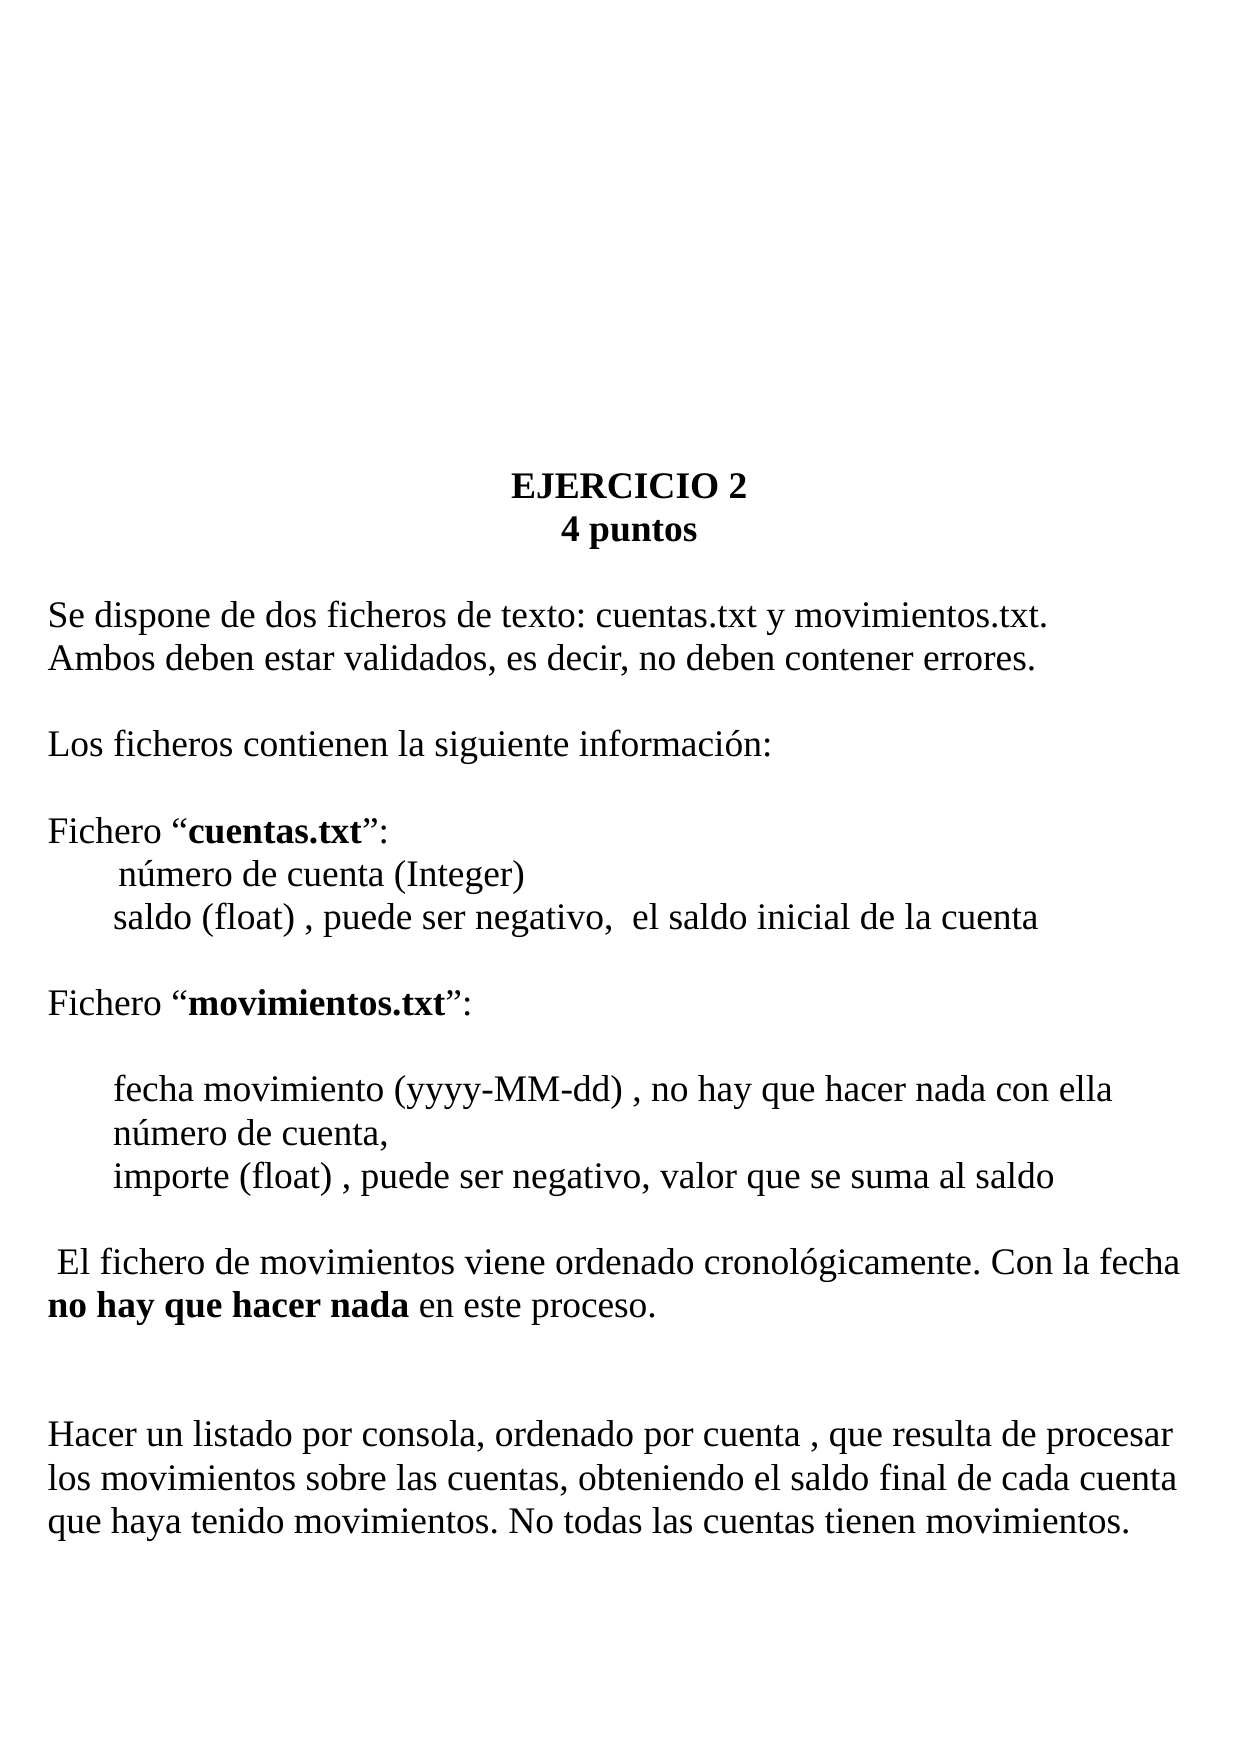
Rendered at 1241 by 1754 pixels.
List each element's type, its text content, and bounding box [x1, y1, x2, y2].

text EJERCICIO 2 [47, 463, 1211, 506]
text Ambos deben estar validados, es decir, no deben contener errores. [47, 636, 1211, 679]
text Se dispone de dos ficheros de texto: cuentas.txt y movimientos.txt. [47, 592, 1211, 636]
text número de cuenta, [47, 1110, 1211, 1153]
text importe (float) , puede ser negativo, valor que se suma al saldo [47, 1153, 1211, 1196]
text fecha movimiento (yyyy-MM-dd) , no hay que hacer nada con ella [47, 1067, 1211, 1110]
text saldo (float) , puede ser negativo, el saldo inicial de la cuenta [47, 894, 1211, 937]
text número de cuenta (Integer) [47, 851, 1211, 894]
text 4 puntos [47, 506, 1211, 549]
text Los ficheros contienen la siguiente información: [47, 722, 1211, 765]
text Hacer un listado por consola, ordenado por cuenta , que resulta de procesar los movimientos sobre las cuentas, obteniendo el saldo final de cada cuenta que haya tenido movimientos. No todas las cuentas tienen movimientos. [47, 1412, 1211, 1541]
text Fichero “cuentas.txt”: [47, 808, 1211, 851]
text Fichero “movimientos.txt”: [47, 981, 1211, 1024]
text El fichero de movimientos viene ordenado cronológicamente. Con la fecha no hay que hacer nada en este proceso. [47, 1239, 1211, 1326]
